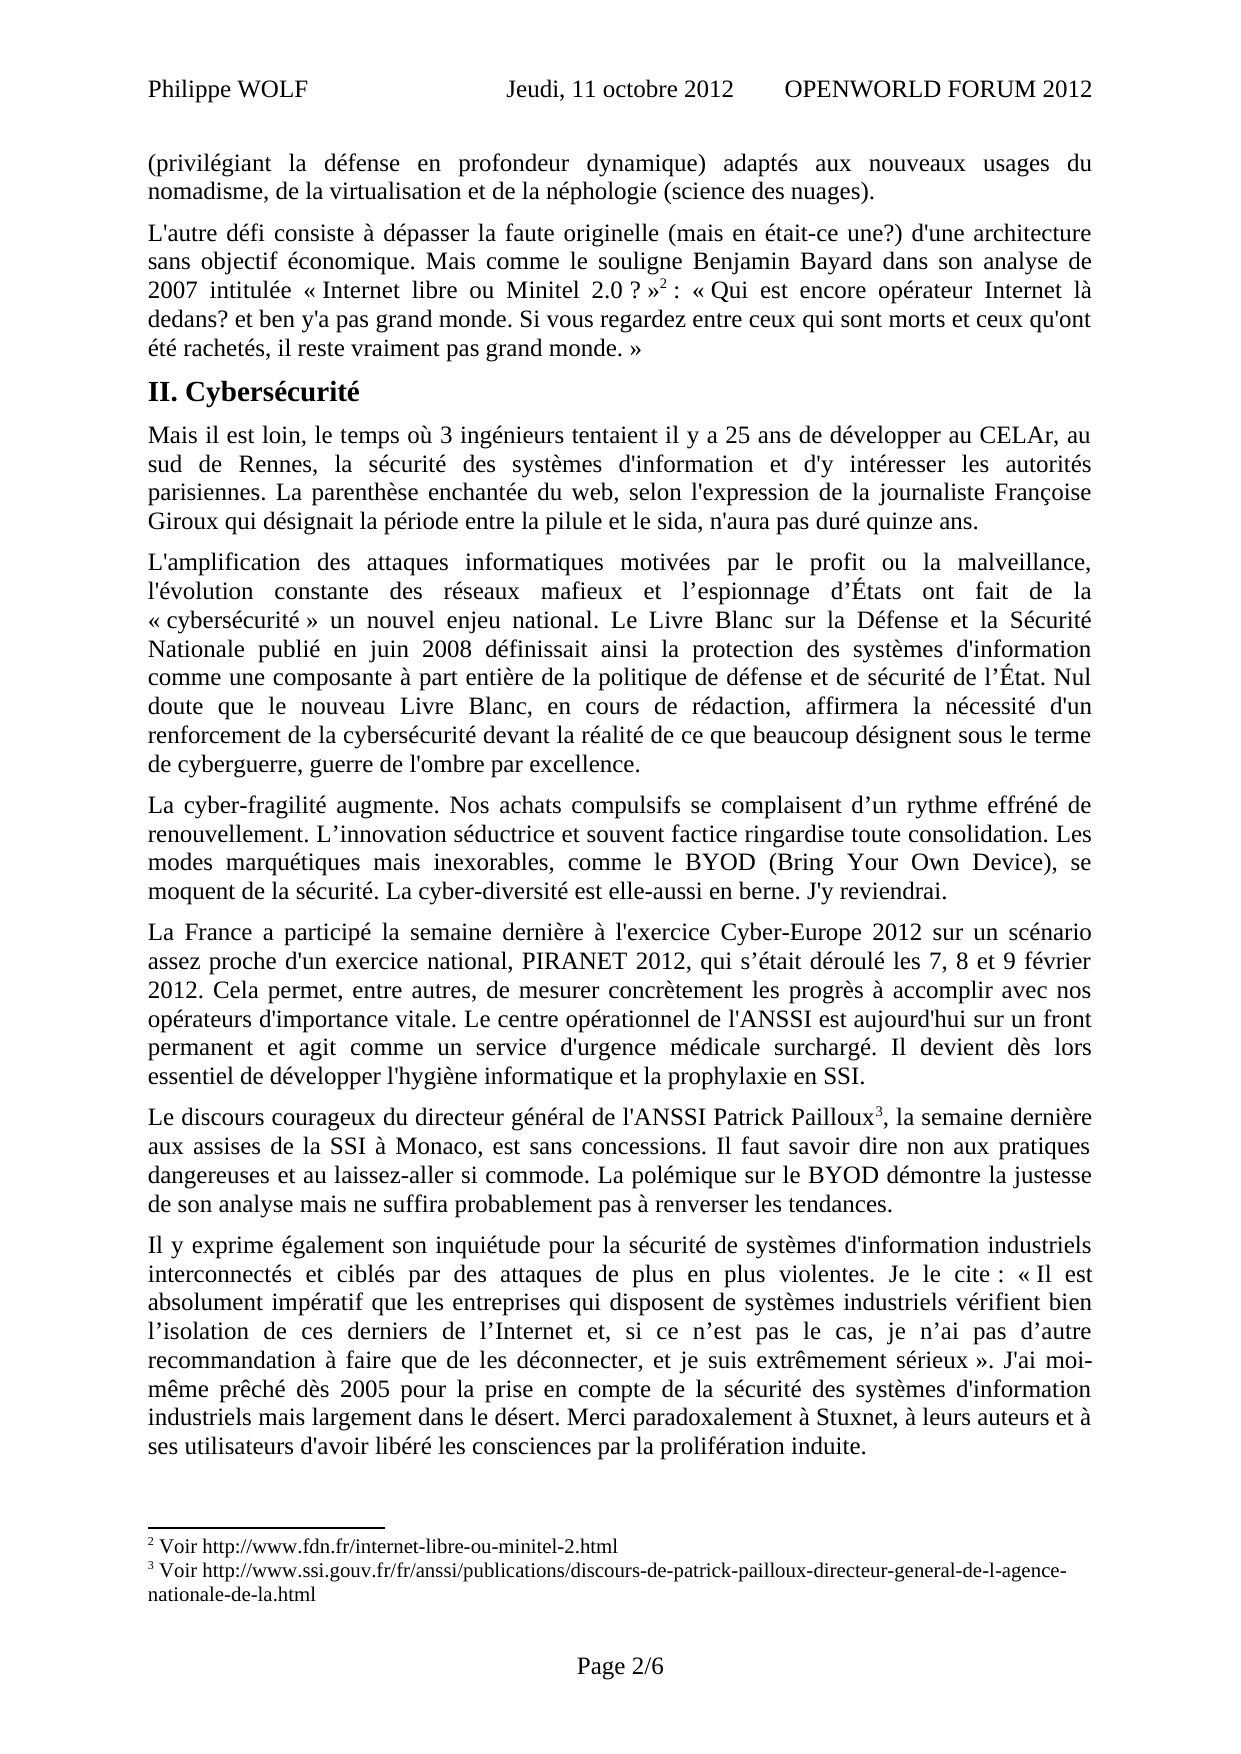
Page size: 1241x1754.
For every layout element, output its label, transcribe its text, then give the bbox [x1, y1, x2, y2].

text II. Cybersécurité [148, 374, 1093, 407]
text Le discours courageux du directeur général de l'ANSSI Patrick Pailloux, la semaine dernière aux assises de la SSI à Monaco, est sans concessions. Il faut savoir dire non aux pratiques dangereuses et au laissez-aller si commode. La polémique sur le BYOD démontre la justesse de son analyse mais ne suffira probablement pas à renverser les tendances. [148, 1102, 1093, 1217]
text Voir http://www.fdn.fr/internet-libre-ou-minitel-2.html [148, 1534, 1093, 1558]
text La cyber-fragilité augmente. Nos achats compulsifs se complaisent d’un rythme effréné de renouvellement. L’innovation séductrice et souvent factice ringardise toute consolidation. Les modes marquétiques mais inexorables, comme le BYOD (Bring Your Own Device), se moquent de la sécurité. La cyber-diversité est elle-aussi en berne. J'y reviendrai. [148, 790, 1093, 905]
text L'amplification des attaques informatiques motivées par le profit ou la malveillance, l'évolution constante des réseaux mafieux et l’espionnage d’États ont fait de la « cybersécurité » un nouvel enjeu national. Le Livre Blanc sur la Défense et la Sécurité Nationale publié en juin 2008 définissait ainsi la protection des systèmes d'information comme une composante à part entière de la politique de défense et de sécurité de l’État. Nul doute que le nouveau Livre Blanc, en cours de rédaction, affirmera la nécessité d'un renforcement de la cybersécurité devant la réalité de ce que beaucoup désignent sous le terme de cyberguerre, guerre de l'ombre par excellence. [148, 547, 1093, 777]
text Voir http://www.ssi.gouv.fr/fr/anssi/publications/discours-de-patrick-pailloux-directeur-general-de-l-agence-nationale-de-la.html [148, 1558, 1093, 1606]
text Mais il est loin, le temps où 3 ingénieurs tentaient il y a 25 ans de développer au CELAr, au sud de Rennes, la sécurité des systèmes d'information et d'y intéresser les autorités parisiennes. La parenthèse enchantée du web, selon l'expression de la journaliste Françoise Giroux qui désignait la période entre la pilule et le sida, n'aura pas duré quinze ans. [148, 420, 1093, 535]
text La France a participé la semaine dernière à l'exercice Cyber-Europe 2012 sur un scénario assez proche d'un exercice national, PIRANET 2012, qui s’était déroulé les 7, 8 et 9 février 2012. Cela permet, entre autres, de mesurer concrètement les progrès à accomplir avec nos opérateurs d'importance vitale. Le centre opérationnel de l'ANSSI est aujourd'hui sur un front permanent et agit comme un service d'urgence médicale surchargé. Il devient dès lors essentiel de développer l'hygiène informatique et la prophylaxie en SSI. [148, 917, 1093, 1090]
text L'autre défi consiste à dépasser la faute originelle (mais en était-ce une?) d'une architecture sans objectif économique. Mais comme le souligne Benjamin Bayard dans son analyse de 2007 intitulée « Internet libre ou Minitel 2.0 ? » : « Qui est encore opérateur Internet là dedans? et ben y'a pas grand monde. Si vous regardez entre ceux qui sont morts et ceux qu'ont été rachetés, il reste vraiment pas grand monde. » [148, 218, 1093, 361]
text Il y exprime également son inquiétude pour la sécurité de systèmes d'information industriels interconnectés et ciblés par des attaques de plus en plus violentes. Je le cite : « Il est absolument impératif que les entreprises qui disposent de systèmes industriels vérifient bien l’isolation de ces derniers de l’Internet et, si ce n’est pas le cas, je n’ai pas d’autre recommandation à faire que de les déconnecter, et je suis extrêmement sérieux ». J'ai moi-même prêché dès 2005 pour la prise en compte de la sécurité des systèmes d'information industriels mais largement dans le désert. Merci paradoxalement à Stuxnet, à leurs auteurs et à ses utilisateurs d'avoir libéré les consciences par la prolifération induite. [148, 1230, 1093, 1460]
text (privilégiant la défense en profondeur dynamique) adaptés aux nouveaux usages du nomadisme, de la virtualisation et de la néphologie (science des nuages). [148, 148, 1093, 205]
